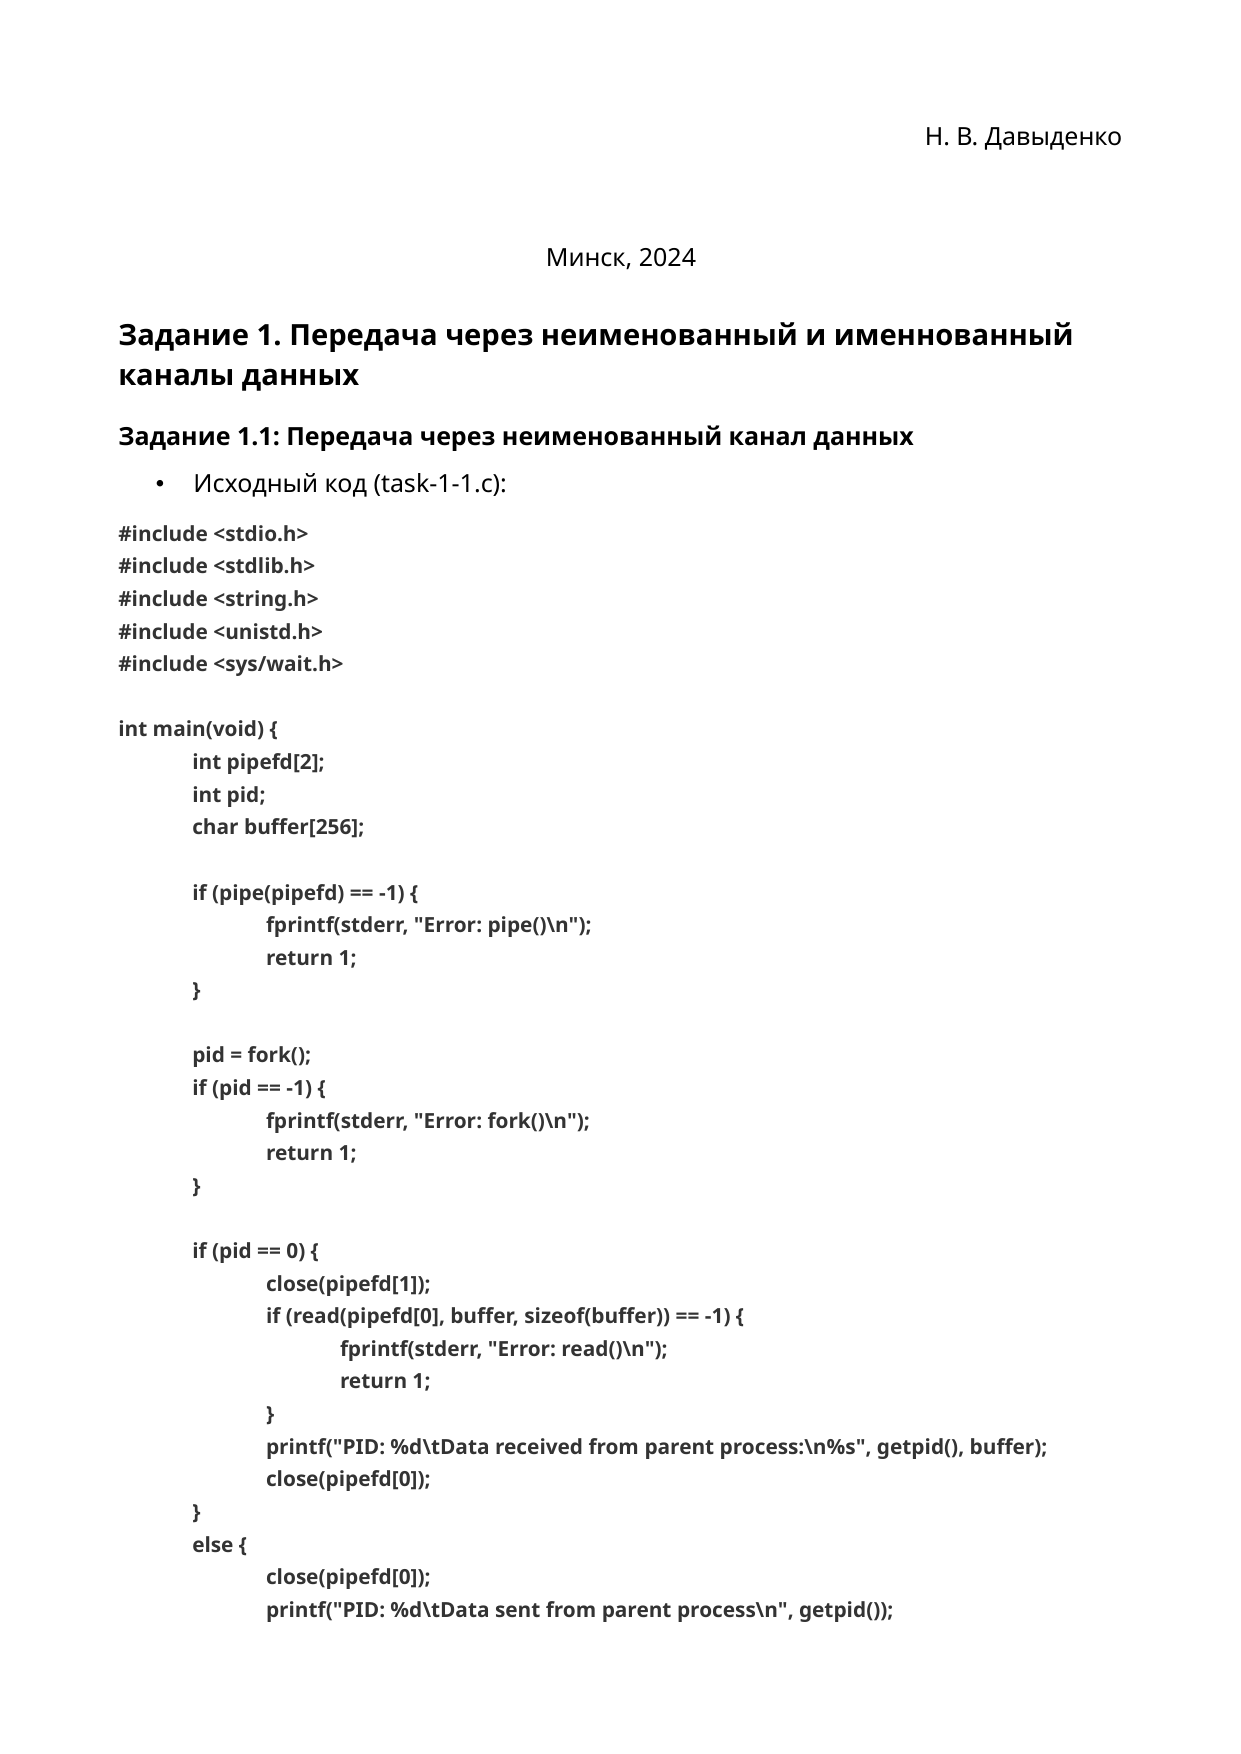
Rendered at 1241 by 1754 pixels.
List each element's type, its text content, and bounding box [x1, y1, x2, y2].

text int pipefd[2]; [118, 747, 1122, 776]
text } [118, 975, 1122, 1004]
text close(pipefd[0]); [118, 1562, 1122, 1591]
text if (read(pipefd[0], buffer, sizeof(buffer)) == -1) { [118, 1301, 1122, 1330]
text #include <unistd.h> [118, 617, 1122, 645]
text Минск, 2024 [119, 239, 1122, 273]
text #include <stdlib.h> [118, 552, 1122, 580]
text #include <sys/wait.h> [118, 649, 1122, 678]
text close(pipefd[0]); [118, 1464, 1122, 1493]
text #include <stdio.h> [118, 519, 1122, 547]
text } [118, 1171, 1122, 1199]
text int main(void) { [118, 714, 1122, 743]
text if (pipe(pipefd) == -1) { [118, 878, 1122, 906]
text } [118, 1399, 1122, 1428]
text if (pid == -1) { [118, 1073, 1122, 1102]
subtitle Задание 1.1: Передача через неименованный канал данных [118, 419, 1122, 453]
list Исходный код (task-1-1.c): [156, 465, 1122, 499]
text else { [118, 1530, 1122, 1558]
text close(pipefd[1]); [118, 1269, 1122, 1297]
subtitle Задание 1. Передача через неименованный и именнованный каналы данных [118, 314, 1122, 394]
text printf("PID: %d\tData received from parent process:\n%s", getpid(), buffer); [118, 1432, 1122, 1460]
text } [118, 1497, 1122, 1526]
text fprintf(stderr, "Error: pipe()\n"); [118, 910, 1122, 939]
text return 1; [118, 1367, 1122, 1395]
text if (pid == 0) { [118, 1236, 1122, 1265]
text #include <string.h> [118, 584, 1122, 613]
text Н. В. Давыденко [118, 118, 1122, 152]
text char buffer[256]; [118, 812, 1122, 841]
text int pid; [118, 780, 1122, 808]
text fprintf(stderr, "Error: read()\n"); [118, 1334, 1122, 1362]
text pid = fork(); [118, 1041, 1122, 1069]
text printf("PID: %d\tData sent from parent process\n", getpid()); [118, 1595, 1122, 1623]
text return 1; [118, 1138, 1122, 1167]
text return 1; [118, 943, 1122, 971]
text fprintf(stderr, "Error: fork()\n"); [118, 1106, 1122, 1134]
